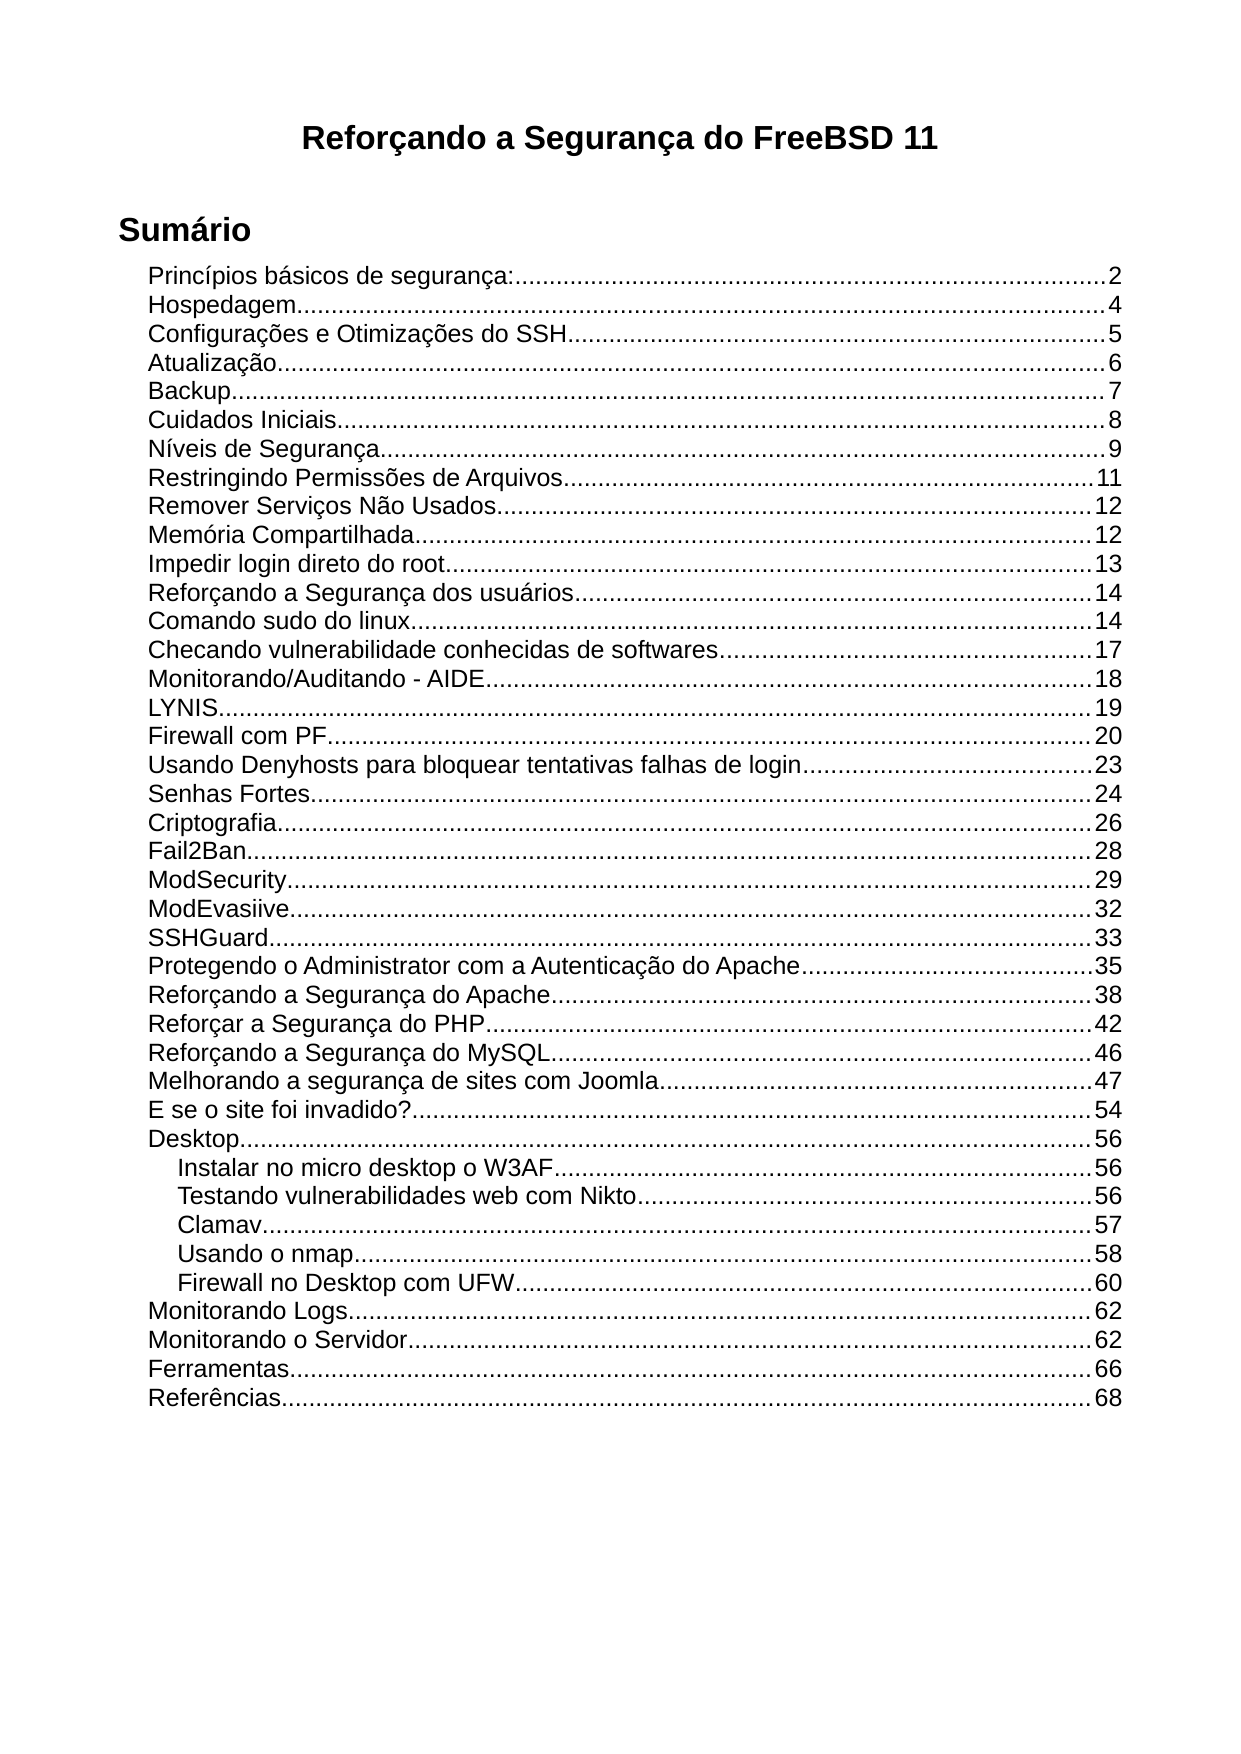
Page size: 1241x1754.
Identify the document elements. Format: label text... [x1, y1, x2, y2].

text Memória Compartilhada 12 [148, 520, 1122, 549]
text Fail2Ban 28 [148, 836, 1122, 865]
text Criptografia 26 [148, 807, 1122, 836]
text Configurações e Otimizações do SSH 5 [148, 319, 1122, 347]
text Checando vulnerabilidade conhecidas de softwares 17 [148, 635, 1122, 664]
text Protegendo o Administrator com a Autenticação do Apache 35 [148, 951, 1122, 980]
text ModSecurity 29 [148, 865, 1122, 894]
text Usando Denyhosts para bloquear tentativas falhas de login 23 [148, 750, 1122, 779]
text Remover Serviços Não Usados 12 [148, 491, 1122, 520]
text LYNIS 19 [148, 692, 1122, 721]
text ModEvasiive 32 [148, 894, 1122, 922]
text Reforçando a Segurança dos usuários 14 [148, 577, 1122, 606]
text Monitorando o Servidor 62 [148, 1325, 1122, 1354]
text Instalar no micro desktop o W3AF 56 [177, 1152, 1122, 1181]
text Firewall com PF 20 [148, 721, 1122, 750]
text Níveis de Segurança 9 [148, 434, 1122, 462]
text Firewall no Desktop com UFW 60 [177, 1267, 1122, 1296]
text Reforçando a Segurança do FreeBSD 11 [118, 118, 1122, 157]
text E se o site foi invadido? 54 [148, 1095, 1122, 1124]
text SSHGuard 33 [148, 922, 1122, 951]
text Backup 7 [148, 376, 1122, 405]
text Atualização 6 [148, 347, 1122, 376]
text Melhorando a segurança de sites com Joomla 47 [148, 1066, 1122, 1095]
text Testando vulnerabilidades web com Nikto 56 [177, 1181, 1122, 1210]
subtitle Sumário [118, 210, 1122, 249]
text Monitorando/Auditando - AIDE 18 [148, 664, 1122, 692]
text Ferramentas 66 [148, 1354, 1122, 1382]
text Impedir login direto do root 13 [148, 549, 1122, 577]
text Senhas Fortes 24 [148, 779, 1122, 807]
text Monitorando Logs 62 [148, 1296, 1122, 1325]
text Clamav 57 [177, 1210, 1122, 1239]
text Comando sudo do linux 14 [148, 606, 1122, 635]
text Cuidados Iniciais 8 [148, 405, 1122, 434]
text Hospedagem 4 [148, 290, 1122, 319]
text Desktop 56 [148, 1124, 1122, 1152]
text Reforçando a Segurança do Apache 38 [148, 980, 1122, 1009]
text Restringindo Permissões de Arquivos 11 [148, 462, 1122, 491]
text Reforçando a Segurança do MySQL 46 [148, 1037, 1122, 1066]
text Princípios básicos de segurança: 2 [148, 261, 1122, 290]
text Reforçar a Segurança do PHP 42 [148, 1009, 1122, 1037]
text Referências 68 [148, 1382, 1122, 1411]
text Usando o nmap 58 [177, 1239, 1122, 1267]
